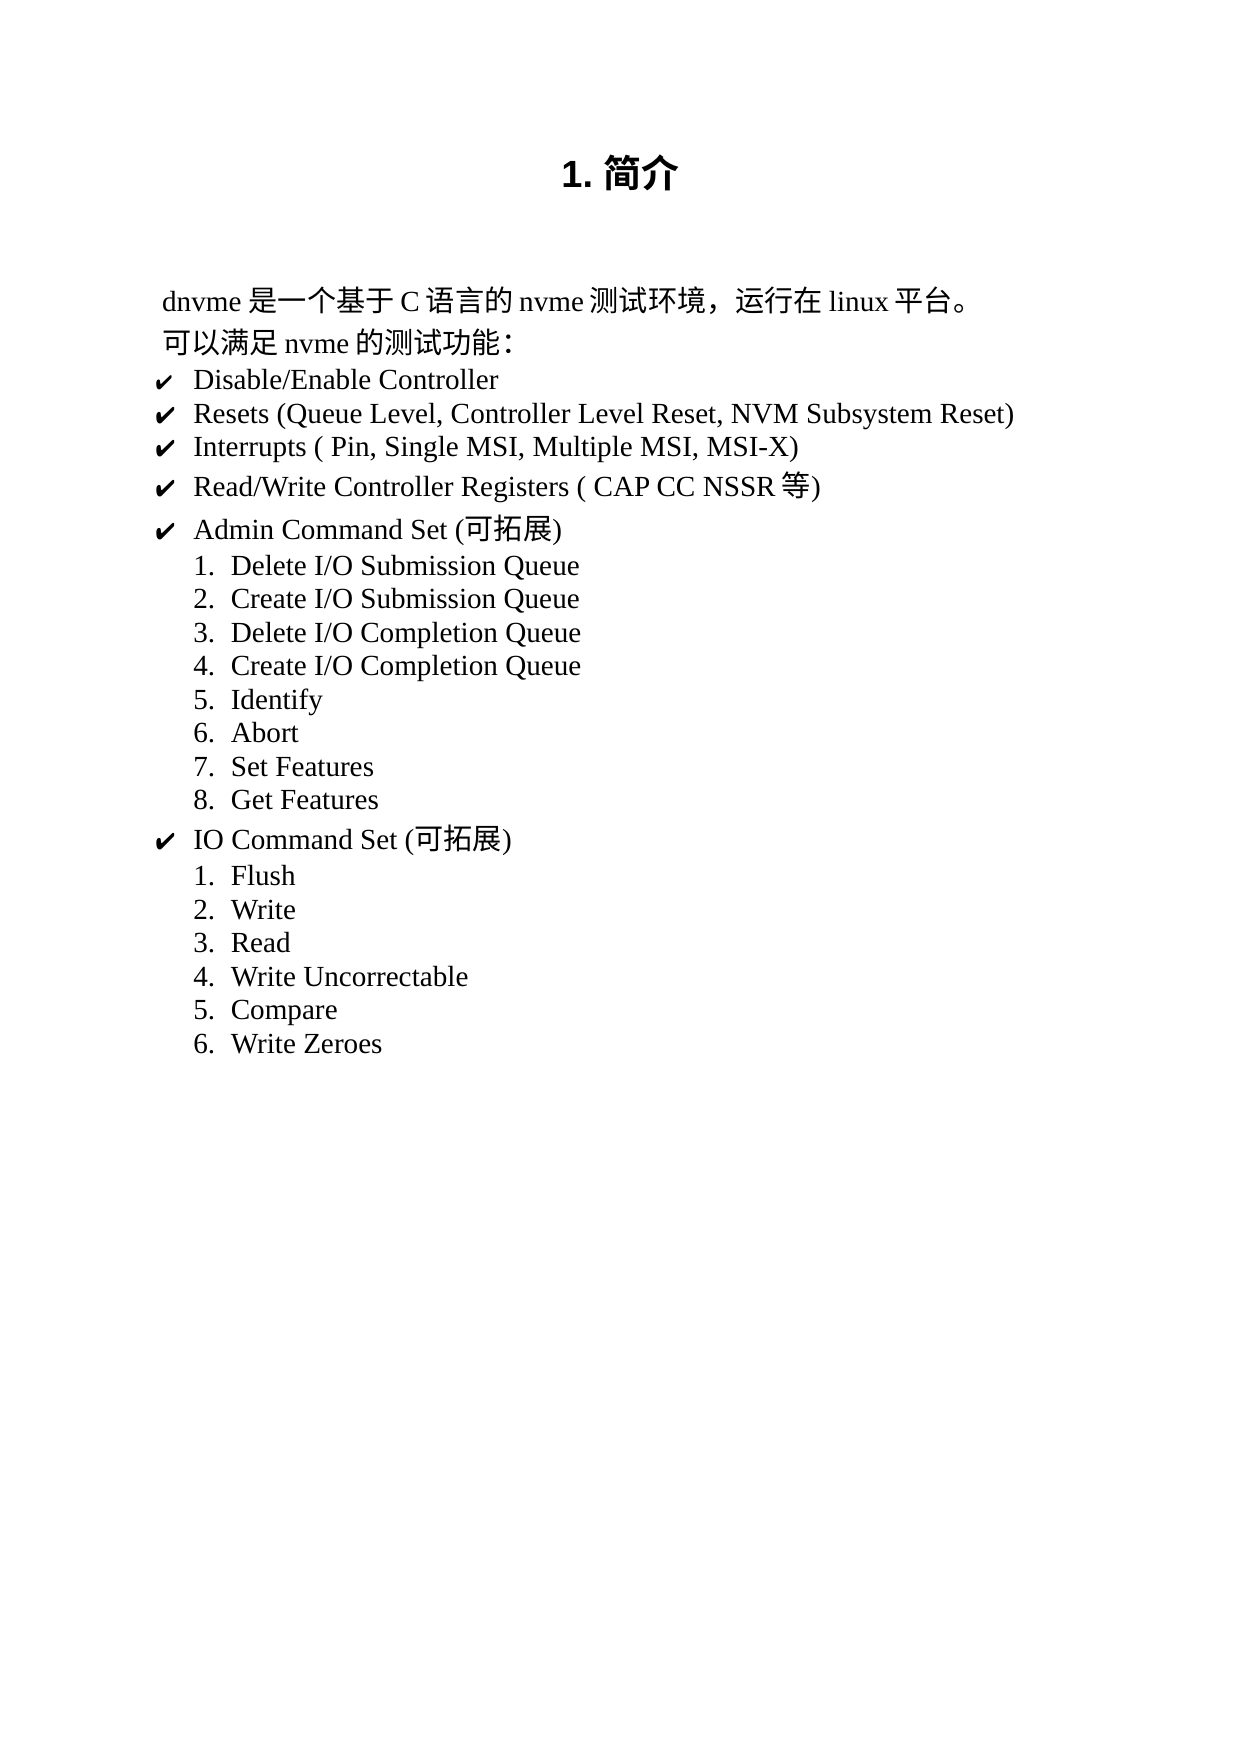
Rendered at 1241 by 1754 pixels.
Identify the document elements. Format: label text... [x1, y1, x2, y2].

list Disable/Enable Controller [156, 362, 1122, 396]
list Compare [193, 992, 1122, 1026]
list Flush [193, 858, 1122, 892]
list Write Uncorrectable [193, 959, 1122, 992]
list Set Features [193, 749, 1122, 782]
list Write Zeroes [193, 1026, 1122, 1059]
list Abort [193, 715, 1122, 749]
subtitle 1. 简介 [118, 143, 1122, 198]
text 可以满足nvme的测试功能： [118, 320, 1122, 362]
list Read/Write Controller Registers ( CAP CC NSSR等) [156, 463, 1122, 505]
list Create I/O Completion Queue [193, 648, 1122, 682]
list Delete I/O Submission Queue [193, 548, 1122, 581]
list Write [193, 892, 1122, 925]
list Identify [193, 682, 1122, 715]
list IO Command Set (可拓展) [156, 816, 1122, 858]
list Get Features [193, 782, 1122, 816]
list Read [193, 925, 1122, 959]
list Resets (Queue Level, Controller Level Reset, NVM Subsystem Reset) [156, 396, 1122, 429]
list Delete I/O Completion Queue [193, 615, 1122, 648]
list Interrupts ( Pin, Single MSI, Multiple MSI, MSI-X) [156, 429, 1122, 463]
text dnvme 是一个基于C语言的nvme测试环境，运行在linux平台。 [118, 278, 1122, 320]
list Create I/O Submission Queue [193, 581, 1122, 615]
list Admin Command Set (可拓展) [156, 505, 1122, 548]
